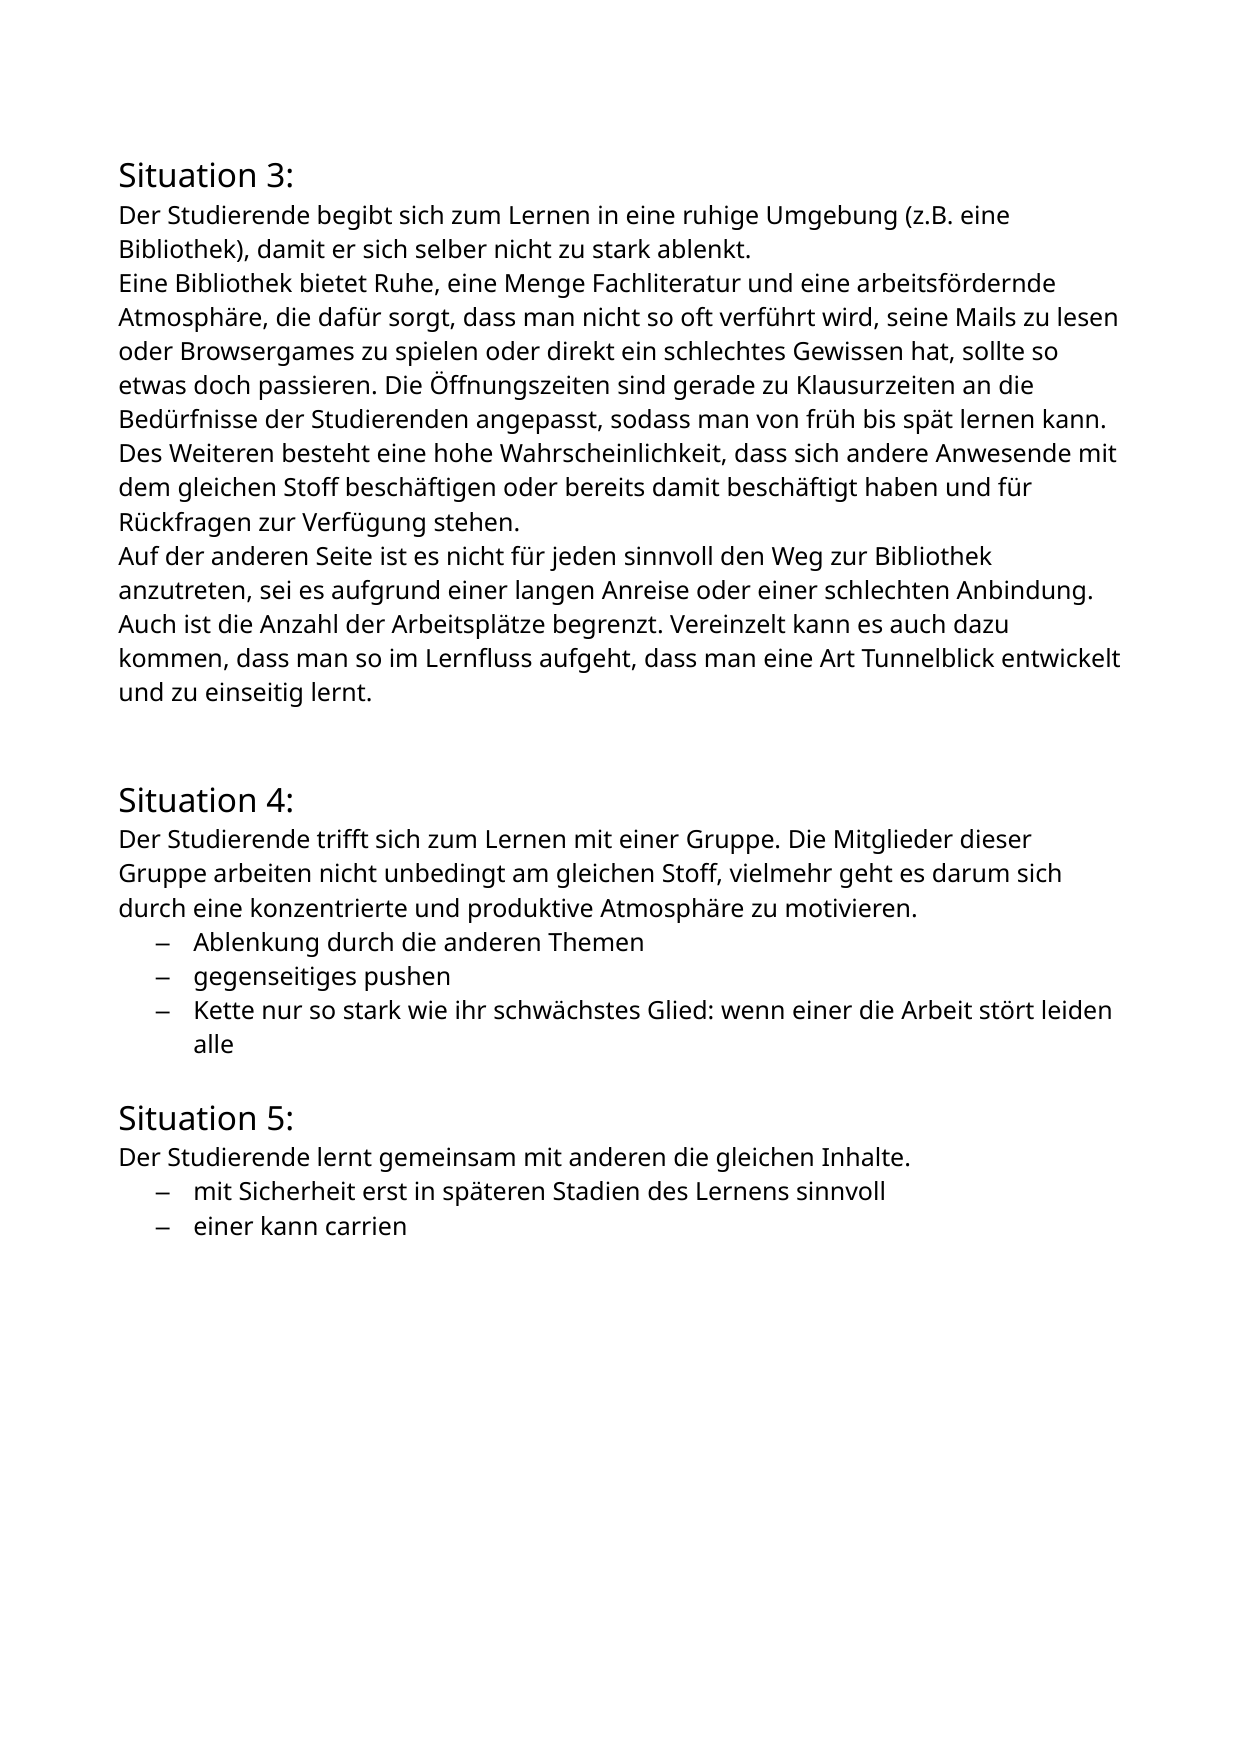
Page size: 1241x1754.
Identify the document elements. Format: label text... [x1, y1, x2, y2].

text Situation 3: [118, 152, 1122, 198]
text Der Studierende lernt gemeinsam mit anderen die gleichen Inhalte. [118, 1140, 1122, 1174]
list gegenseitiges pushen [156, 958, 1122, 992]
text Eine Bibliothek bietet Ruhe, eine Menge Fachliteratur und eine arbeitsfördernde Atmosphäre, die dafür sorgt, dass man nicht so oft verführt wird, seine Mails zu lesen oder Browsergames zu spielen oder direkt ein schlechtes Gewissen hat, sollte so etwas doch passieren. Die Öffnungszeiten sind gerade zu Klausurzeiten an die Bedürfnisse der Studierenden angepasst, sodass man von früh bis spät lernen kann. Des Weiteren besteht eine hohe Wahrscheinlichkeit, dass sich andere Anwesende mit dem gleichen Stoff beschäftigen oder bereits damit beschäftigt haben und für Rückfragen zur Verfügung stehen. [118, 266, 1122, 538]
text Auf der anderen Seite ist es nicht für jeden sinnvoll den Weg zur Bibliothek anzutreten, sei es aufgrund einer langen Anreise oder einer schlechten Anbindung. Auch ist die Anzahl der Arbeitsplätze begrenzt. Vereinzelt kann es auch dazu kommen, dass man so im Lernfluss aufgeht, dass man eine Art Tunnelblick entwickelt und zu einseitig lernt. [118, 538, 1122, 708]
text Situation 4: [118, 777, 1122, 822]
list Kette nur so stark wie ihr schwächstes Glied: wenn einer die Arbeit stört leiden alle [156, 992, 1122, 1061]
list mit Sicherheit erst in späteren Stadien des Lernens sinnvoll [156, 1174, 1122, 1208]
text Der Studierende begibt sich zum Lernen in eine ruhige Umgebung (z.B. eine Bibliothek), damit er sich selber nicht zu stark ablenkt. [118, 198, 1122, 266]
text Der Studierende trifft sich zum Lernen mit einer Gruppe. Die Mitglieder dieser Gruppe arbeiten nicht unbedingt am gleichen Stoff, vielmehr geht es darum sich durch eine konzentrierte und produktive Atmosphäre zu motivieren. [118, 822, 1122, 924]
list einer kann carrien [156, 1208, 1122, 1242]
list Ablenkung durch die anderen Themen [156, 924, 1122, 958]
text Situation 5: [118, 1094, 1122, 1140]
